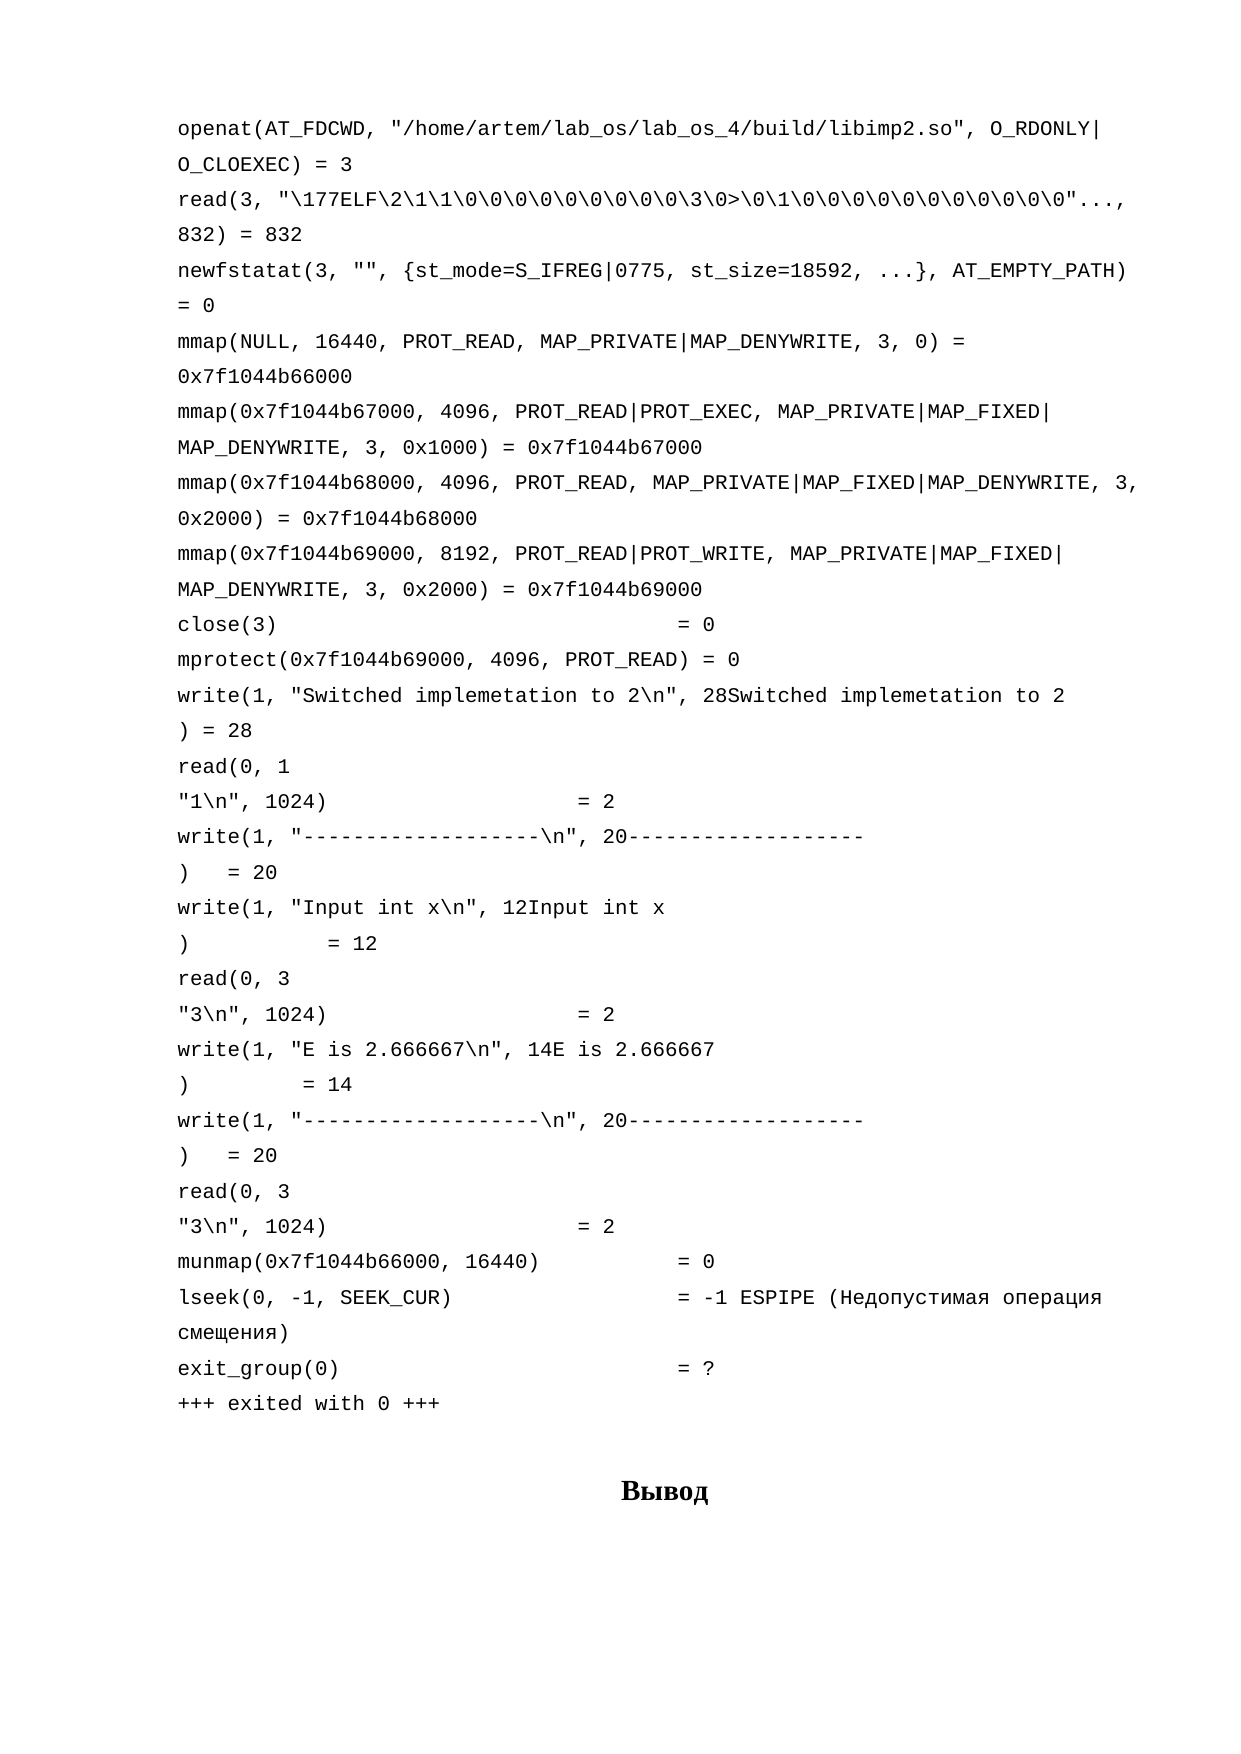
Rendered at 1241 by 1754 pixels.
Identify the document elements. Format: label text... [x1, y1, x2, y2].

text ) = 20 [177, 862, 1152, 886]
text mmap(0x7f1044b68000, 4096, PROT_READ, MAP_PRIVATE|MAP_FIXED|MAP_DENYWRITE, 3, 0x2000) = 0x7f1044b68000 [177, 472, 1152, 531]
text mmap(0x7f1044b69000, 8192, PROT_READ|PROT_WRITE, MAP_PRIVATE|MAP_FIXED|MAP_DENYWRITE, 3, 0x2000) = 0x7f1044b69000 [177, 543, 1152, 602]
text lseek(0, -1, SEEK_CUR) = -1 ESPIPE (Недопустимая операция смещения) [177, 1287, 1152, 1346]
text read(3, "\177ELF\2\1\1\0\0\0\0\0\0\0\0\0\3\0>\0\1\0\0\0\0\0\0\0\0\0\0\0"..., 832) = 832 [177, 189, 1152, 248]
text Вывод [177, 1473, 1152, 1506]
text write(1, "E is 2.666667\n", 14E is 2.666667 [177, 1039, 1152, 1063]
text munmap(0x7f1044b66000, 16440) = 0 [177, 1251, 1152, 1275]
text write(1, "-------------------\n", 20------------------- [177, 826, 1152, 850]
text read(0, 3 [177, 968, 1152, 992]
text ) = 20 [177, 1145, 1152, 1169]
text ) = 14 [177, 1074, 1152, 1098]
text read(0, 1 [177, 756, 1152, 779]
text "3\n", 1024) = 2 [177, 1216, 1152, 1240]
text openat(AT_FDCWD, "/home/artem/lab_os/lab_os_4/build/libimp2.so", O_RDONLY|O_CLOEXEC) = 3 [177, 118, 1152, 177]
text write(1, "-------------------\n", 20------------------- [177, 1110, 1152, 1133]
text newfstatat(3, "", {st_mode=S_IFREG|0775, st_size=18592, ...}, AT_EMPTY_PATH) = 0 [177, 260, 1152, 319]
text mmap(NULL, 16440, PROT_READ, MAP_PRIVATE|MAP_DENYWRITE, 3, 0) = 0x7f1044b66000 [177, 331, 1152, 390]
text mprotect(0x7f1044b69000, 4096, PROT_READ) = 0 [177, 649, 1152, 673]
text read(0, 3 [177, 1181, 1152, 1204]
text +++ exited with 0 +++ [177, 1393, 1152, 1459]
text write(1, "Switched implemetation to 2\n", 28Switched implemetation to 2 [177, 685, 1152, 708]
text close(3) = 0 [177, 614, 1152, 638]
text write(1, "Input int x\n", 12Input int x [177, 897, 1152, 921]
text "3\n", 1024) = 2 [177, 1003, 1152, 1027]
text ) = 28 [177, 720, 1152, 744]
text exit_group(0) = ? [177, 1358, 1152, 1381]
text mmap(0x7f1044b67000, 4096, PROT_READ|PROT_EXEC, MAP_PRIVATE|MAP_FIXED|MAP_DENYWRITE, 3, 0x1000) = 0x7f1044b67000 [177, 401, 1152, 461]
text ) = 12 [177, 933, 1152, 956]
text "1\n", 1024) = 2 [177, 791, 1152, 815]
